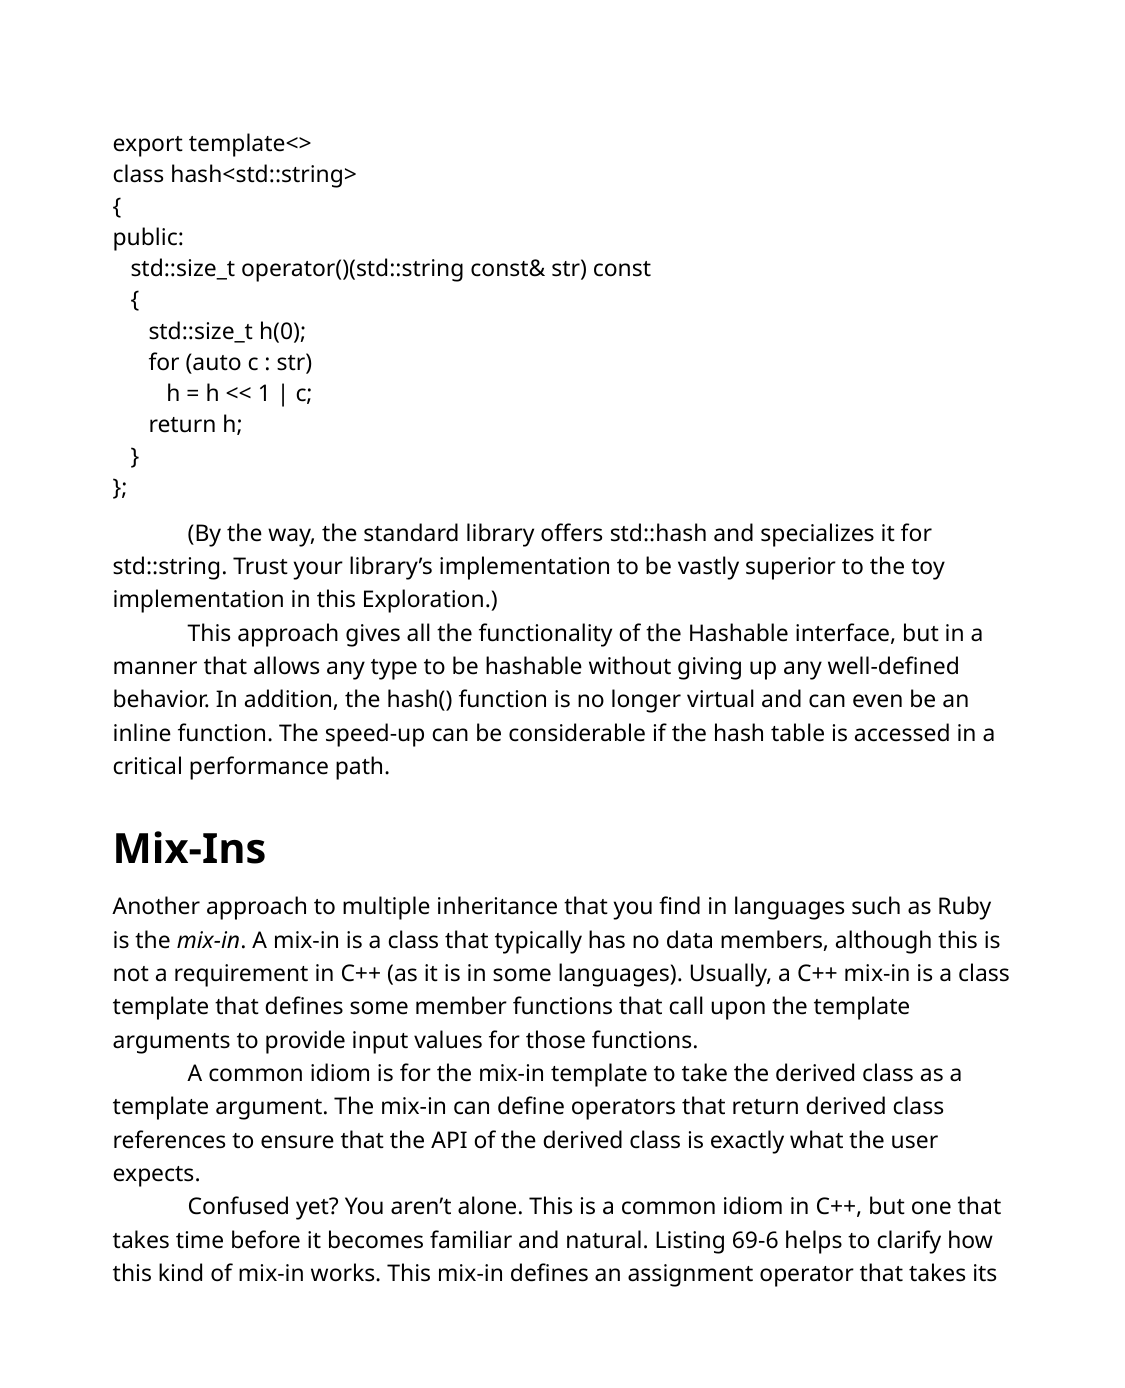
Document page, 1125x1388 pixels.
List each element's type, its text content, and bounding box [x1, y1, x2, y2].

text class hash<std::string> [112, 158, 1012, 190]
text (By the way, the standard library offers std::hash and specializes it for std::string. Trust your library’s implementation to be vastly superior to the toy implementation in this Exploration.) [112, 515, 1012, 615]
text return h; [112, 408, 1012, 440]
text Another approach to multiple inheritance that you find in languages such as Ruby is the mix-in. A mix-in is a class that typically has no data members, although this is not a requirement in C++ (as it is in some languages). Usually, a C++ mix-in is a class template that defines some member functions that call upon the template arguments to provide input values for those functions. [112, 888, 1012, 1055]
text }; [112, 471, 1012, 502]
text { [112, 283, 1012, 315]
text export template<> [112, 127, 1012, 158]
text std::size_t operator()(std::string const& str) const [112, 252, 1012, 283]
text This approach gives all the functionality of the Hashable interface, but in a manner that allows any type to be hashable without giving up any well-defined behavior. In addition, the hash() function is no longer virtual and can even be an inline function. The speed-up can be considerable if the hash table is accessed in a critical performance path. [112, 615, 1012, 781]
subtitle Mix-Ins [112, 819, 1012, 876]
text A common idiom is for the mix-in template to take the derived class as a template argument. The mix-in can define operators that return derived class references to ensure that the API of the derived class is exactly what the user expects. [112, 1055, 1012, 1188]
text for (auto c : str) [112, 346, 1012, 377]
text std::size_t h(0); [112, 315, 1012, 346]
text { [112, 190, 1012, 221]
text h = h << 1 | c; [112, 377, 1012, 408]
text } [112, 440, 1012, 471]
text public: [112, 221, 1012, 252]
text Confused yet? You aren’t alone. This is a common idiom in C++, but one that takes time before it becomes familiar and natural. Listing 69-6 helps to clarify how this kind of mix-in works. This mix-in defines an assignment operator that takes its [112, 1188, 1012, 1288]
